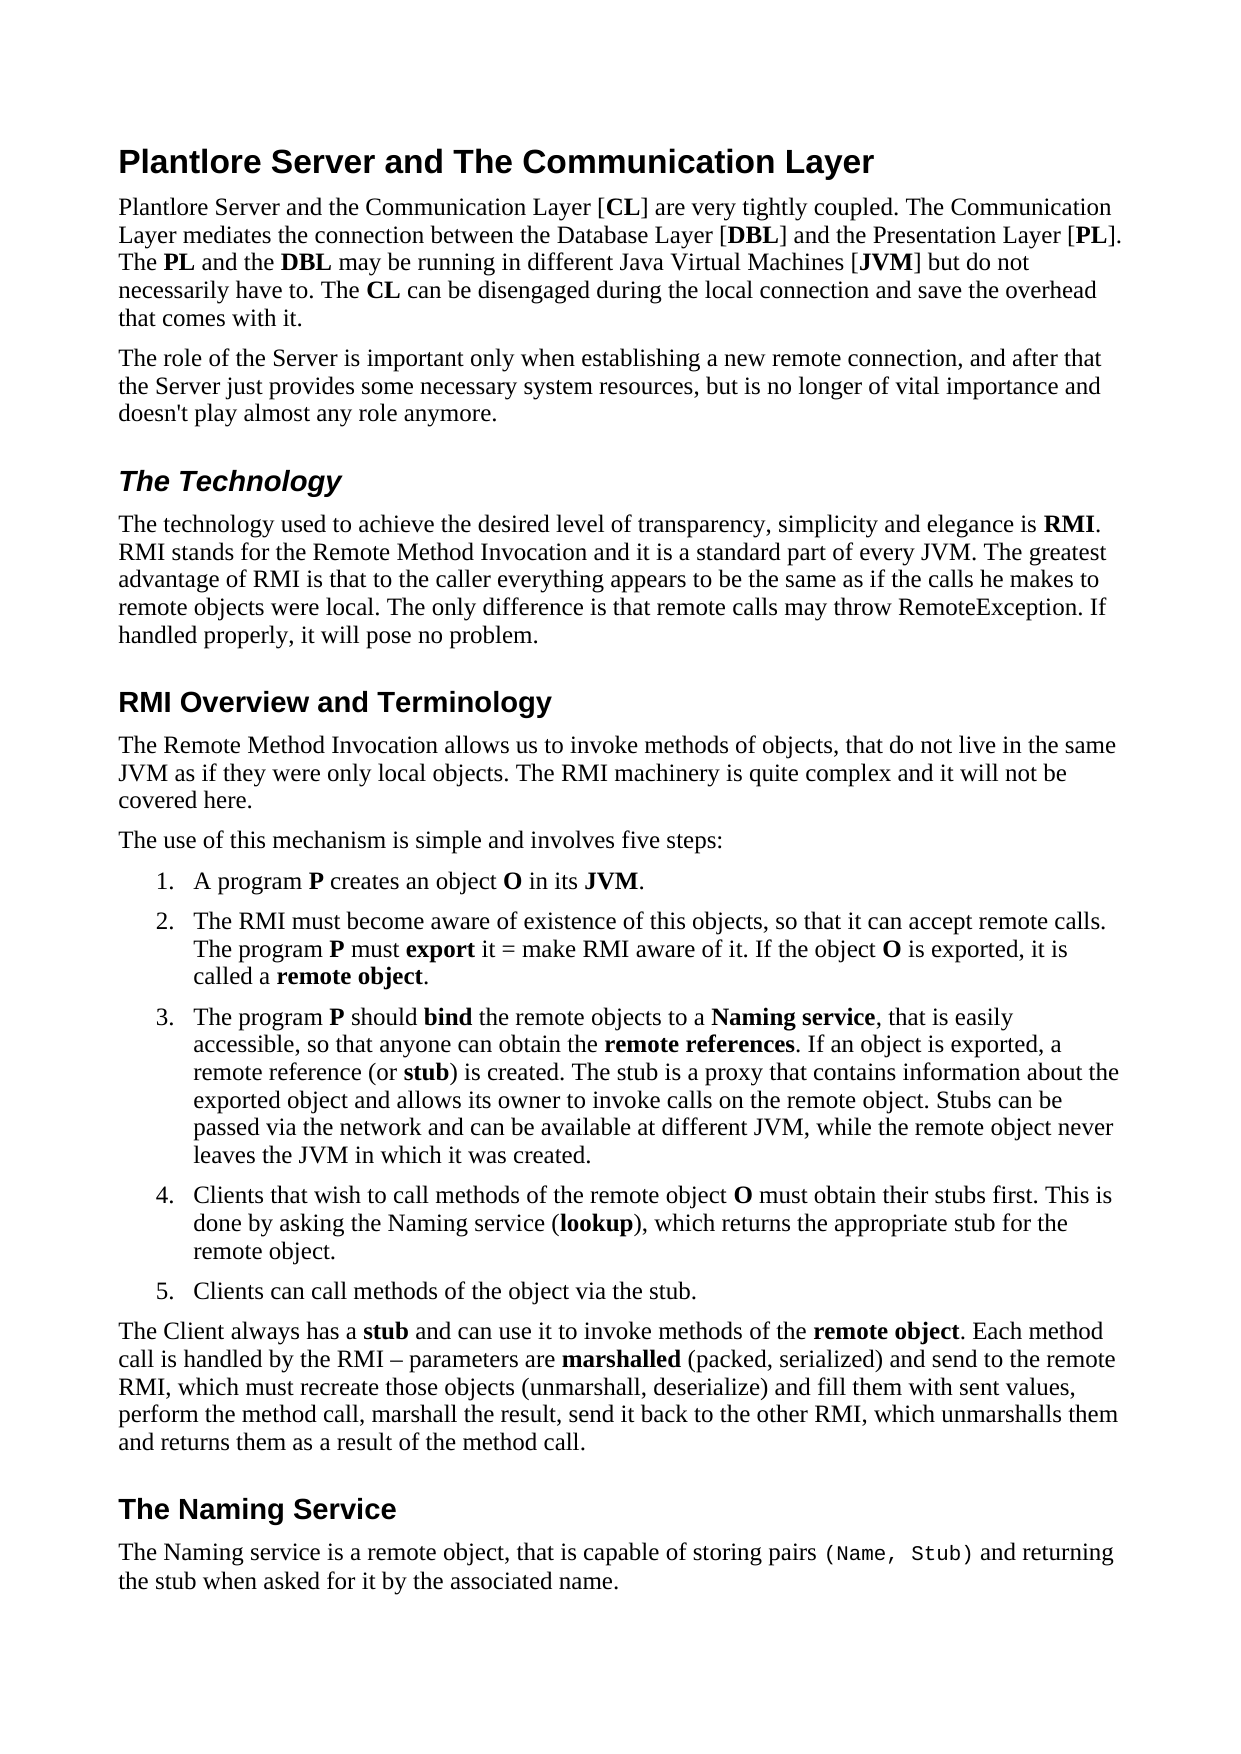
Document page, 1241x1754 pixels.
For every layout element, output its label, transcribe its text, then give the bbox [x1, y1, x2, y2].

subtitle Plantlore Server and The Communication Layer [118, 143, 1122, 181]
list The RMI must become aware of existence of this objects, so that it can accept remote calls. The program P must export it = make RMI aware of it. If the object O is exported, it is called a remote object. [156, 907, 1122, 990]
list Clients that wish to call methods of the remote object O must obtain their stubs first. This is done by asking the Naming service (lookup), which returns the appropriate stub for the remote object. [156, 1181, 1122, 1264]
subtitle The Naming Service [118, 1493, 1122, 1526]
list The program P should bind the remote objects to a Naming service, that is easily accessible, so that anyone can obtain the remote references. If an object is exported, a remote reference (or stub) is created. The stub is a proxy that contains information about the exported object and allows its owner to invoke calls on the remote object. Stubs can be passed via the network and can be available at different JVM, while the remote object never leaves the JVM in which it was created. [156, 1003, 1122, 1169]
list Clients can call methods of the object via the stub. [156, 1277, 1122, 1305]
subtitle The Technology [118, 465, 1122, 497]
subtitle RMI Overview and Terminology [118, 686, 1122, 718]
text The Client always has a stub and can use it to invoke methods of the remote object. Each method call is handled by the RMI – parameters are marshalled (packed, serialized) and send to the remote RMI, which must recreate those objects (unmarshall, deserialize) and fill them with sent values, perform the method call, marshall the result, send it back to the other RMI, which unmarshalls them and returns them as a result of the method call. [118, 1317, 1122, 1456]
text Plantlore Server and the Communication Layer [CL] are very tightly coupled. The Communication Layer mediates the connection between the Database Layer [DBL] and the Presentation Layer [PL]. The PL and the DBL may be running in different Java Virtual Machines [JVM] but do not necessarily have to. The CL can be disengaged during the local connection and save the overhead that comes with it. [118, 193, 1122, 332]
list A program P creates an object O in its JVM. [156, 867, 1122, 894]
text The use of this mechanism is simple and involves five steps: [118, 827, 1122, 854]
text The role of the Server is important only when establishing a new remote connection, and after that the Server just provides some necessary system resources, but is no longer of vital importance and doesn't play almost any role anymore. [118, 344, 1122, 427]
text The Naming service is a remote object, that is capable of storing pairs (Name, Stub) and returning the stub when asked for it by the associated name. [118, 1538, 1122, 1595]
text The Remote Method Invocation allows us to invoke methods of objects, that do not live in the same JVM as if they were only local objects. The RMI machinery is quite complex and it will not be covered here. [118, 731, 1122, 814]
text The technology used to achieve the desired level of transparency, simplicity and elegance is RMI. RMI stands for the Remote Method Invocation and it is a standard part of every JVM. The greatest advantage of RMI is that to the caller everything appears to be the same as if the calls he makes to remote objects were local. The only difference is that remote calls may throw RemoteException. If handled properly, it will pose no problem. [118, 510, 1122, 648]
